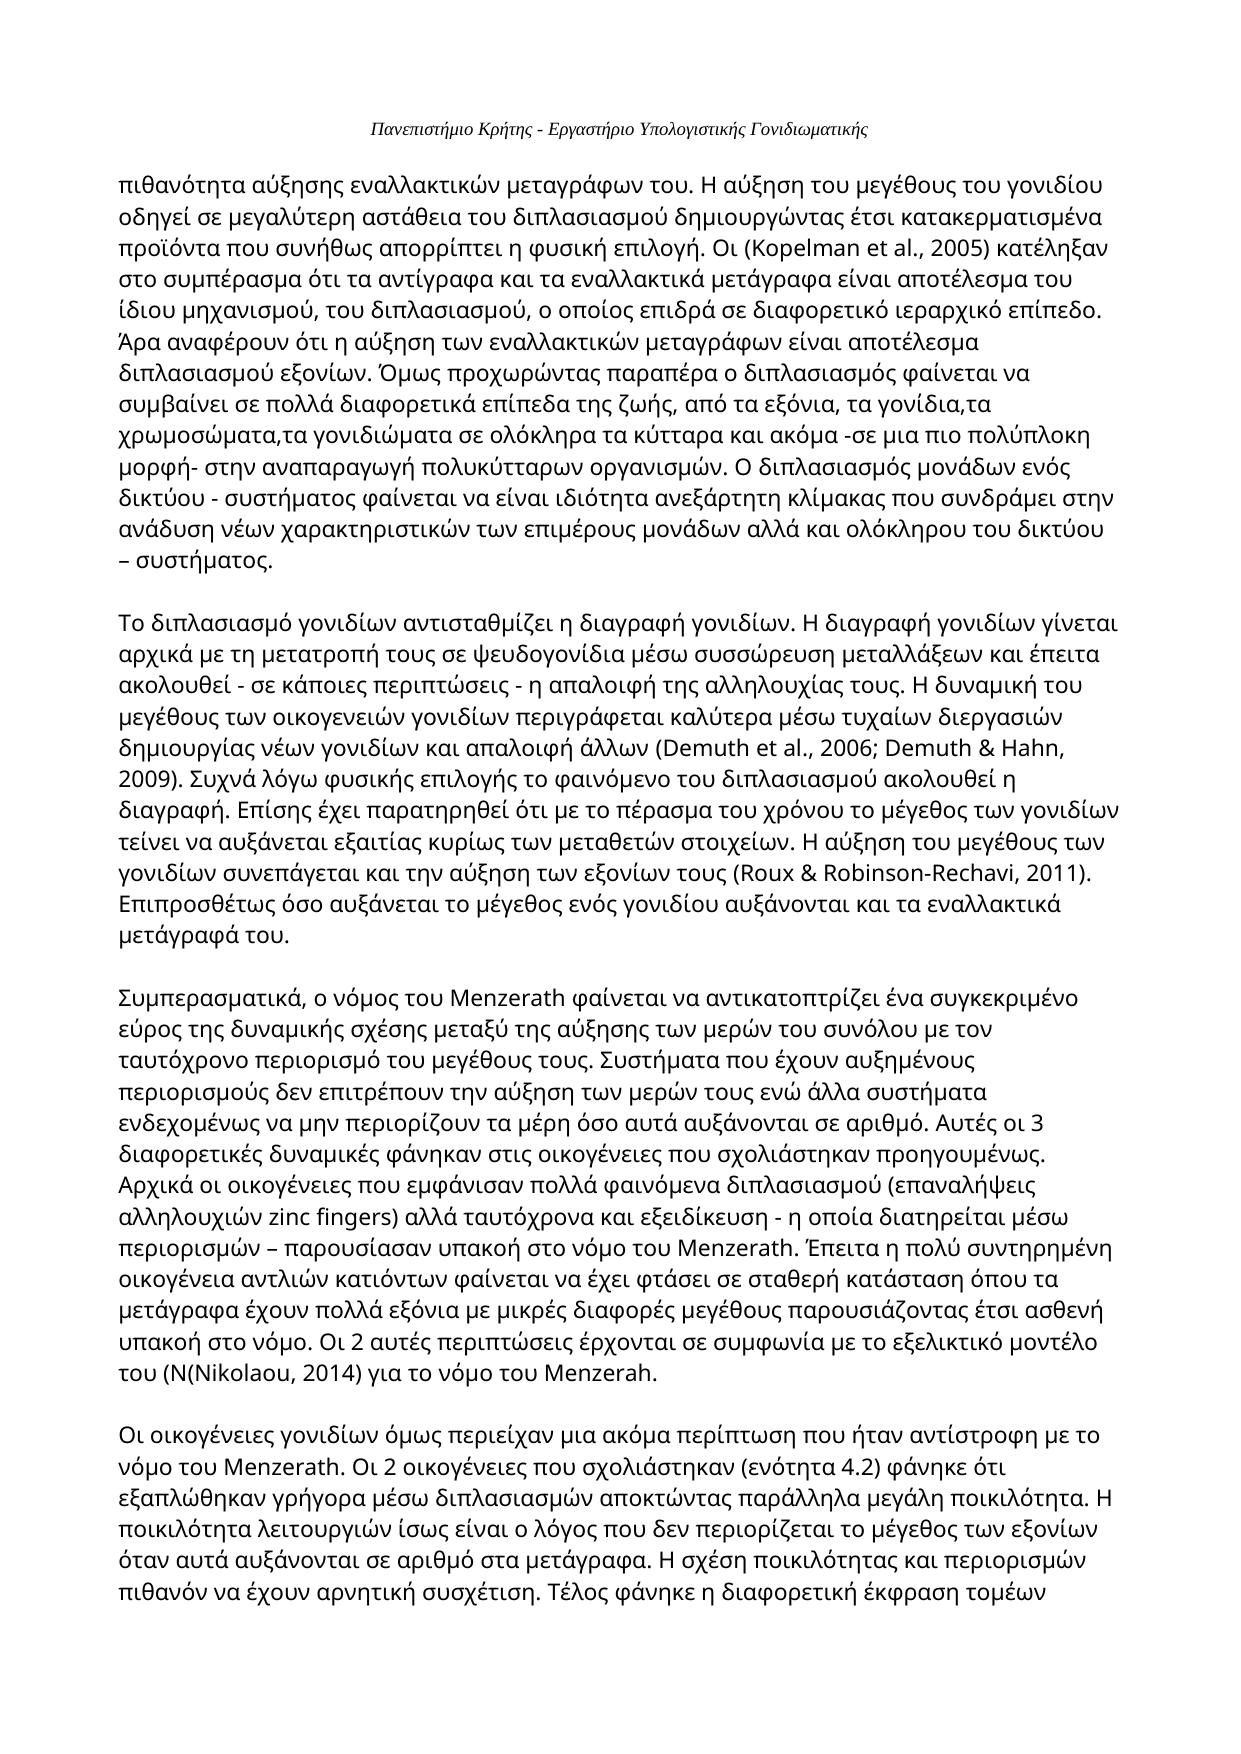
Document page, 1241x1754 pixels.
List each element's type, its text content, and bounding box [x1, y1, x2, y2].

text Οι οικογένειες γονιδίων όμως περιείχαν μια ακόμα περίπτωση που ήταν αντίστροφη με το νόμο του Menzerath. Οι 2 οικογένειες που σχολιάστηκαν (ενότητα 4.2) φάνηκε ότι εξαπλώθηκαν γρήγορα μέσω διπλασιασμών αποκτώντας παράλληλα μεγάλη ποικιλότητα. Η ποικιλότητα λειτουργιών ίσως είναι ο λόγος που δεν περιορίζεται το μέγεθος των εξονίων όταν αυτά αυξάνονται σε αριθμό στα μετάγραφα. Η σχέση ποικιλότητας και περιορισμών πιθανόν να έχουν αρνητική συσχέτιση. Τέλος φάνηκε η διαφορετική έκφραση τομέων [118, 1419, 1122, 1607]
text πιθανότητα αύξησης εναλλακτικών μεταγράφων του. Η αύξηση του μεγέθους του γονιδίου οδηγεί σε μεγαλύτερη αστάθεια του διπλασιασμού δημιουργώντας έτσι κατακερματισμένα προϊόντα που συνήθως απορρίπτει η φυσική επιλογή. Οι (Kopelman et al., 2005)⁠ κατέληξαν στο συμπέρασμα ότι τα αντίγραφα και τα εναλλακτικά μετάγραφα είναι αποτέλεσμα του ίδιου μηχανισμού, του διπλασιασμού, ο οποίος επιδρά σε διαφορετικό ιεραρχικό επίπεδο. Άρα αναφέρουν ότι η αύξηση των εναλλακτικών μεταγράφων είναι αποτέλεσμα διπλασιασμού εξονίων. Όμως προχωρώντας παραπέρα ο διπλασιασμός φαίνεται να συμβαίνει σε πολλά διαφορετικά επίπεδα της ζωής, από τα εξόνια, τα γονίδια,τα χρωμοσώματα,τα γονιδιώματα σε ολόκληρα τα κύτταρα και ακόμα -σε μια πιο πολύπλοκη μορφή- στην αναπαραγωγή πολυκύτταρων οργανισμών. Ο διπλασιασμός μονάδων ενός δικτύου - συστήματος φαίνεται να είναι ιδιότητα ανεξάρτητη κλίμακας που συνδράμει στην ανάδυση νέων χαρακτηριστικών των επιμέρους μονάδων αλλά και ολόκληρου του δικτύου – συστήματος. [118, 169, 1122, 575]
text Το διπλασιασμό γονιδίων αντισταθμίζει η διαγραφή γονιδίων. H διαγραφή γονιδίων γίνεται αρχικά με τη μετατροπή τους σε ψευδογονίδια μέσω συσσώρευση μεταλλάξεων και έπειτα ακολουθεί - σε κάποιες περιπτώσεις - η απαλοιφή της αλληλουχίας τους. Η δυναμική του μεγέθους των οικογενειών γονιδίων περιγράφεται καλύτερα μέσω τυχαίων διεργασιών δημιουργίας νέων γονιδίων και απαλοιφή άλλων (Demuth et al., 2006; Demuth & Hahn, 2009)⁠. Συχνά λόγω φυσικής επιλογής το φαινόμενο του διπλασιασμού ακολουθεί η διαγραφή. Επίσης έχει παρατηρηθεί ότι με το πέρασμα του χρόνου το μέγεθος των γονιδίων τείνει να αυξάνεται εξαιτίας κυρίως των μεταθετών στοιχείων. Η αύξηση του μεγέθους των γονιδίων συνεπάγεται και την αύξηση των εξονίων τους (Roux & Robinson-Rechavi, 2011)⁠. Επιπροσθέτως όσο αυξάνεται το μέγεθος ενός γονιδίου αυξάνονται και τα εναλλακτικά μετάγραφά του. [118, 607, 1122, 950]
text Συμπερασματικά, ο νόμος του Menzerath φαίνεται να αντικατοπτρίζει ένα συγκεκριμένο εύρος της δυναμικής σχέσης μεταξύ της αύξησης των μερών του συνόλου με τον ταυτόχρονο περιορισμό του μεγέθους τους. Συστήματα που έχουν αυξημένους περιορισμούς δεν επιτρέπουν την αύξηση των μερών τους ενώ άλλα συστήματα ενδεχομένως να μην περιορίζουν τα μέρη όσο αυτά αυξάνονται σε αριθμό. Αυτές οι 3 διαφορετικές δυναμικές φάνηκαν στις οικογένειες που σχολιάστηκαν προηγουμένως. Αρχικά οι οικογένειες που εμφάνισαν πολλά φαινόμενα διπλασιασμού (επαναλήψεις αλληλουχιών zinc fingers) αλλά ταυτόχρονα και εξειδίκευση - η οποία διατηρείται μέσω περιορισμών – παρουσίασαν υπακοή στο νόμο του Menzerath. Έπειτα η πολύ συντηρημένη οικογένεια αντλιών κατιόντων φαίνεται να έχει φτάσει σε σταθερή κατάσταση όπου τα μετάγραφα έχουν πολλά εξόνια με μικρές διαφορές μεγέθους παρουσιάζοντας έτσι ασθενή υπακοή στο νόμο. Οι 2 αυτές περιπτώσεις έρχονται σε συμφωνία με το εξελικτικό μοντέλο του (N(Nikolaou, 2014)⁠ για το νόμο του Menzerah. [118, 982, 1122, 1388]
